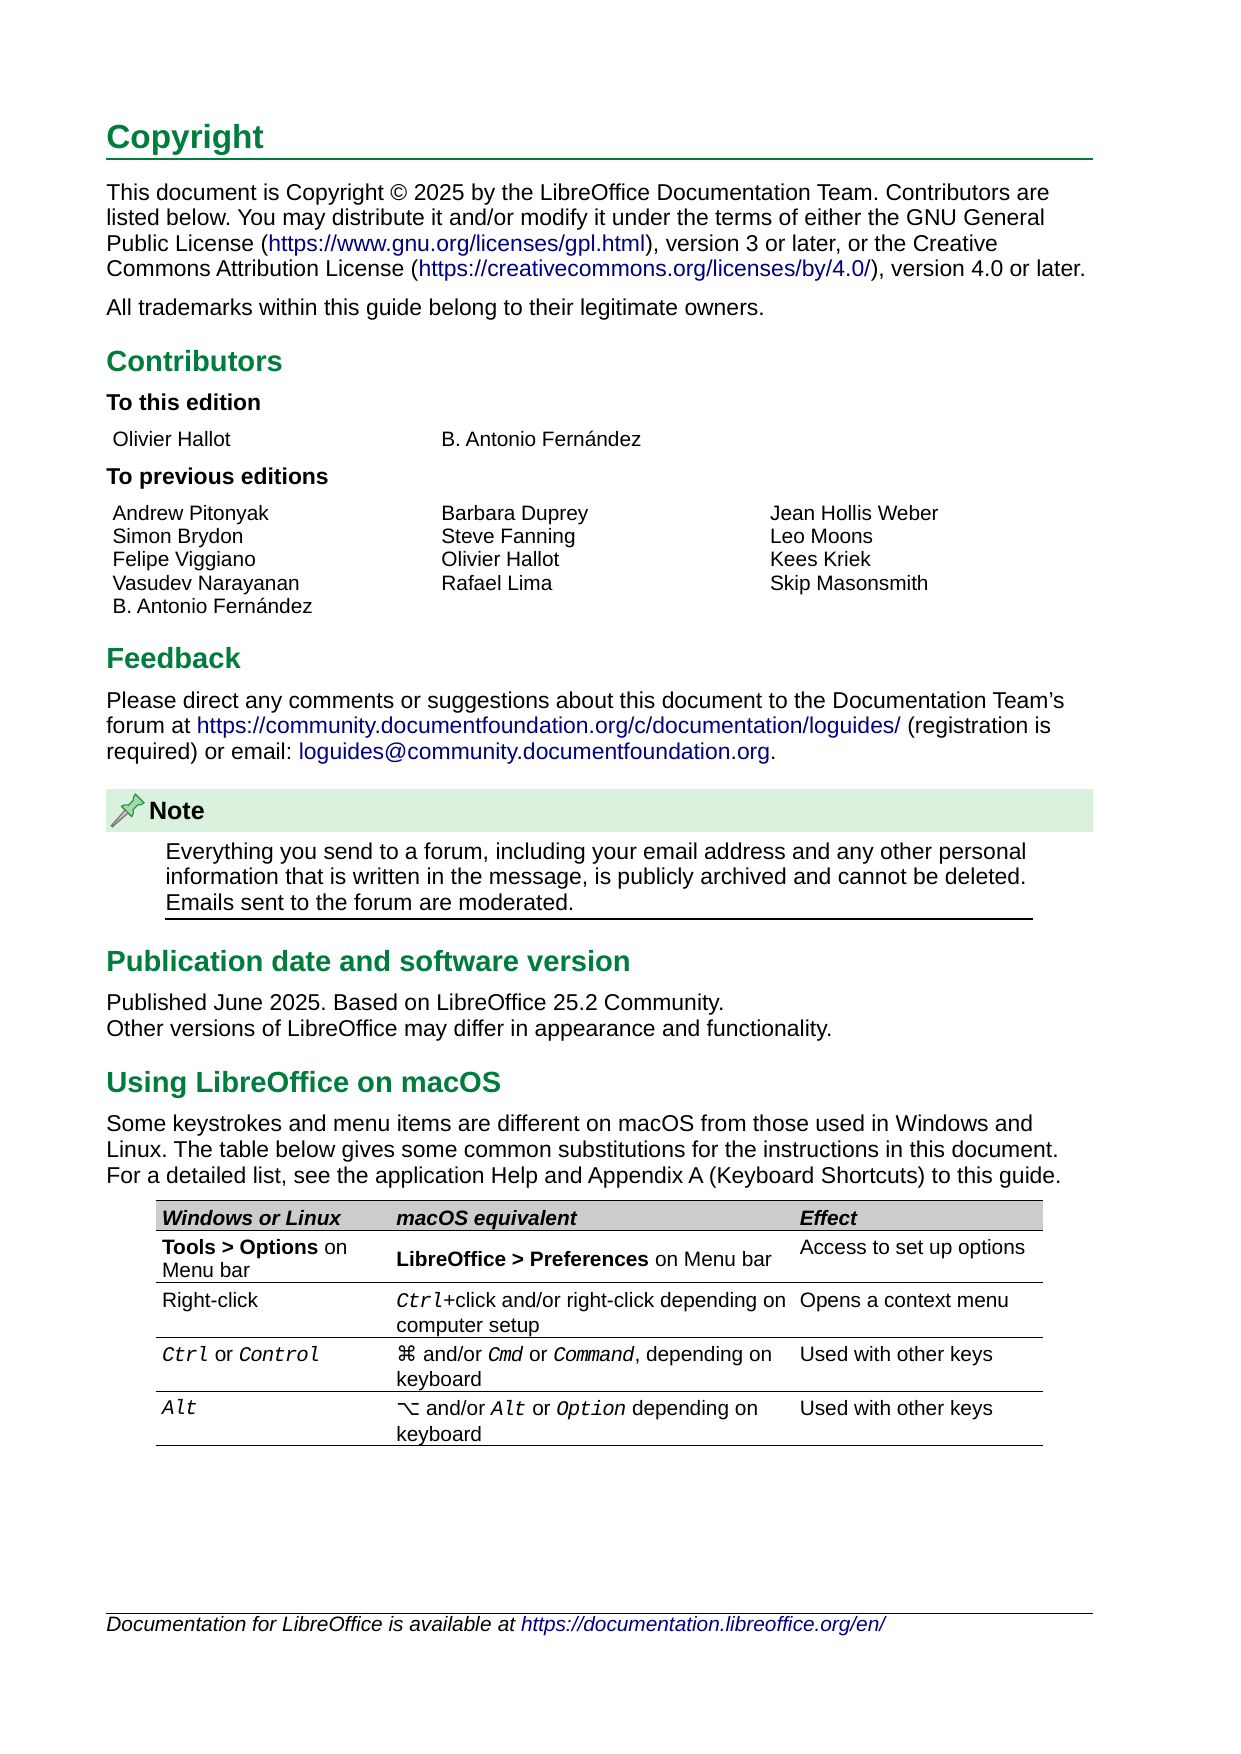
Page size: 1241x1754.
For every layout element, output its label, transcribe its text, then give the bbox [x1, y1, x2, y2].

table_cell Steve Fanning [435, 525, 764, 548]
text Some keystrokes and menu items are different on macOS from those used in Windows and Linux. The table below gives some common substitutions for the instructions in this document. For a detailed list, see the application Help and Appendix A (Keyboard Shortcuts) to this guide. [106, 1111, 1093, 1188]
table_cell Ctrl or Control [156, 1338, 390, 1391]
subtitle Note [106, 789, 1093, 832]
table_cell Simon Brydon [106, 525, 435, 548]
table_header Jean Hollis Weber [764, 502, 1093, 525]
table_cell ‍Skip Masonsmith [764, 571, 1093, 594]
subtitle Publication date and software version [106, 945, 1093, 978]
table_cell Opens a context menu [793, 1283, 1043, 1337]
table_header Andrew Pitonyak [106, 502, 435, 525]
table_cell [764, 595, 1093, 618]
text Everything you send to a forum, including your email address and any other personal information that is written in the message, is publicly archived and cannot be deleted. Emails sent to the forum are moderated. [165, 838, 1033, 918]
table_cell Rafael Lima [435, 571, 764, 594]
subtitle Feedback [106, 642, 1093, 675]
table_cell Access to set up options [793, 1231, 1043, 1282]
table_header B. Antonio Fernández [435, 428, 764, 451]
table_cell Used with other keys [793, 1338, 1043, 1391]
table_header macOS equivalent [390, 1201, 793, 1230]
text Published June 2025. Based on LibreOffice 25.2 Community. Other versions of LibreOffice may differ in appearance and functionality. [106, 990, 1093, 1041]
table_cell Alt [156, 1392, 390, 1445]
text To this edition [106, 390, 1093, 415]
table_header [764, 428, 1093, 451]
table_cell Vasudev Narayanan [106, 571, 435, 594]
table_cell Felipe Viggiano [106, 548, 435, 571]
table_cell Olivier Hallot [435, 548, 764, 571]
subtitle Contributors [106, 345, 1093, 377]
table_cell B. Antonio Fernández [106, 595, 435, 618]
table_cell ⌥ and/or Alt or Option depending on keyboard [390, 1392, 793, 1445]
table_header Effect [793, 1201, 1043, 1230]
text All trademarks within this guide belong to their legitimate owners. [106, 294, 1093, 320]
table_cell Leo Moons [764, 525, 1093, 548]
text Please direct any comments or suggestions about this document to the Documentation Team’s forum at https://community.documentfoundation.org/c/documentation/loguides/ (registration is required) or email: loguides@community.documentfoundation.org. [106, 687, 1093, 764]
table_cell ⌘ and/or Cmd or Command, depending on keyboard [390, 1338, 793, 1391]
subtitle Copyright [106, 118, 1093, 158]
text To previous editions [106, 463, 1093, 489]
table_header Windows or Linux [156, 1201, 390, 1230]
table_cell Kees Kriek [764, 548, 1093, 571]
table_cell [435, 595, 764, 618]
table_header Olivier Hallot [106, 428, 435, 451]
table_cell Ctrl+click and/or right-click depending on computer setup [390, 1283, 793, 1337]
table_cell Right-click [156, 1283, 390, 1337]
table_header Barbara Duprey [435, 502, 764, 525]
text This document is Copyright © 2025 by the LibreOffice Documentation Team. Contributors are listed below. You may distribute it and/or modify it under the terms of either the GNU General Public License (https://www.gnu.org/licenses/gpl.html), version 3 or later, or the Creative Commons Attribution License (https://creativecommons.org/licenses/by/4.0/), version 4.0 or later. [106, 179, 1093, 282]
table_cell LibreOffice > Preferences on Menu bar [390, 1231, 793, 1282]
subtitle Using LibreOffice on macOS [106, 1066, 1093, 1099]
table_cell Used with other keys [793, 1392, 1043, 1445]
table_cell Tools > Options on Menu bar [156, 1231, 390, 1282]
